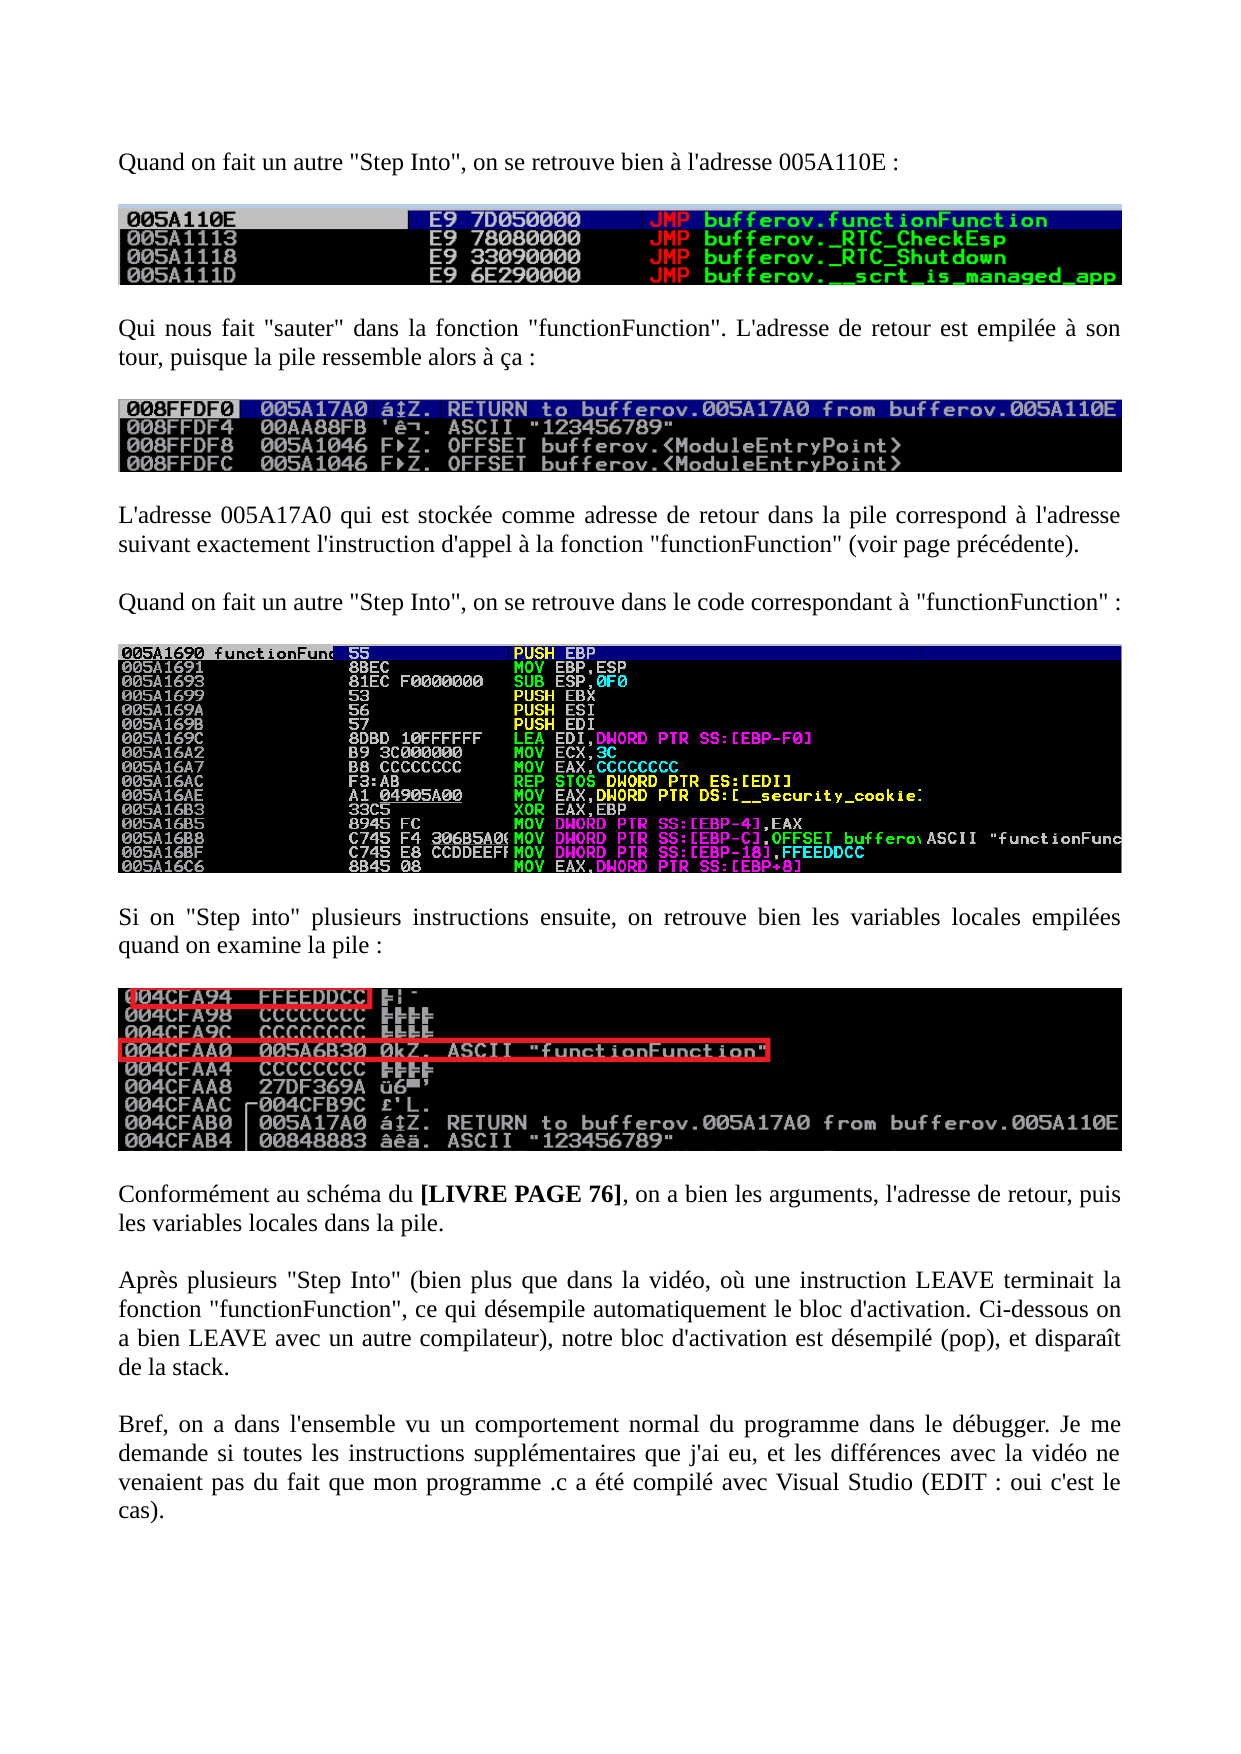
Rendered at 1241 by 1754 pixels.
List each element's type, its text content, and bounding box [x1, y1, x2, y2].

text L'adresse 005A17A0 qui est stockée comme adresse de retour dans la pile correspond à l'adresse suivant exactement l'instruction d'appel à la fonction "functionFunction" (voir page précédente). [118, 501, 1122, 558]
text Quand on fait un autre "Step Into", on se retrouve bien à l'adresse 005A110E : [118, 147, 1122, 176]
text Qui nous fait "sauter" dans la fonction "functionFunction". L'adresse de retour est empilée à son tour, puisque la pile ressemble alors à ça : [118, 313, 1122, 371]
text Si on "Step into" plusieurs instructions ensuite, on retrouve bien les variables locales empilées quand on examine la pile : [118, 902, 1122, 959]
text Quand on fait un autre "Step Into", on se retrouve dans le code correspondant à "functionFunction" : [118, 587, 1122, 616]
text Conformément au schéma du [LIVRE PAGE 76], on a bien les arguments, l'adresse de retour, puis les variables locales dans la pile. [118, 1179, 1122, 1237]
text Après plusieurs "Step Into" (bien plus que dans la vidéo, où une instruction LEAVE terminait la fonction "functionFunction", ce qui désempile automatiquement le bloc d'activation. Ci-dessous on a bien LEAVE avec un autre compilateur), notre bloc d'activation est désempilé (pop), et disparaît de la stack. [118, 1265, 1122, 1380]
text Bref, on a dans l'ensemble vu un comportement normal du programme dans le débugger. Je me demande si toutes les instructions supplémentaires que j'ai eu, et les différences avec la vidéo ne venaient pas du fait que mon programme .c a été compilé avec Visual Studio (EDIT : oui c'est le cas). [118, 1409, 1122, 1524]
